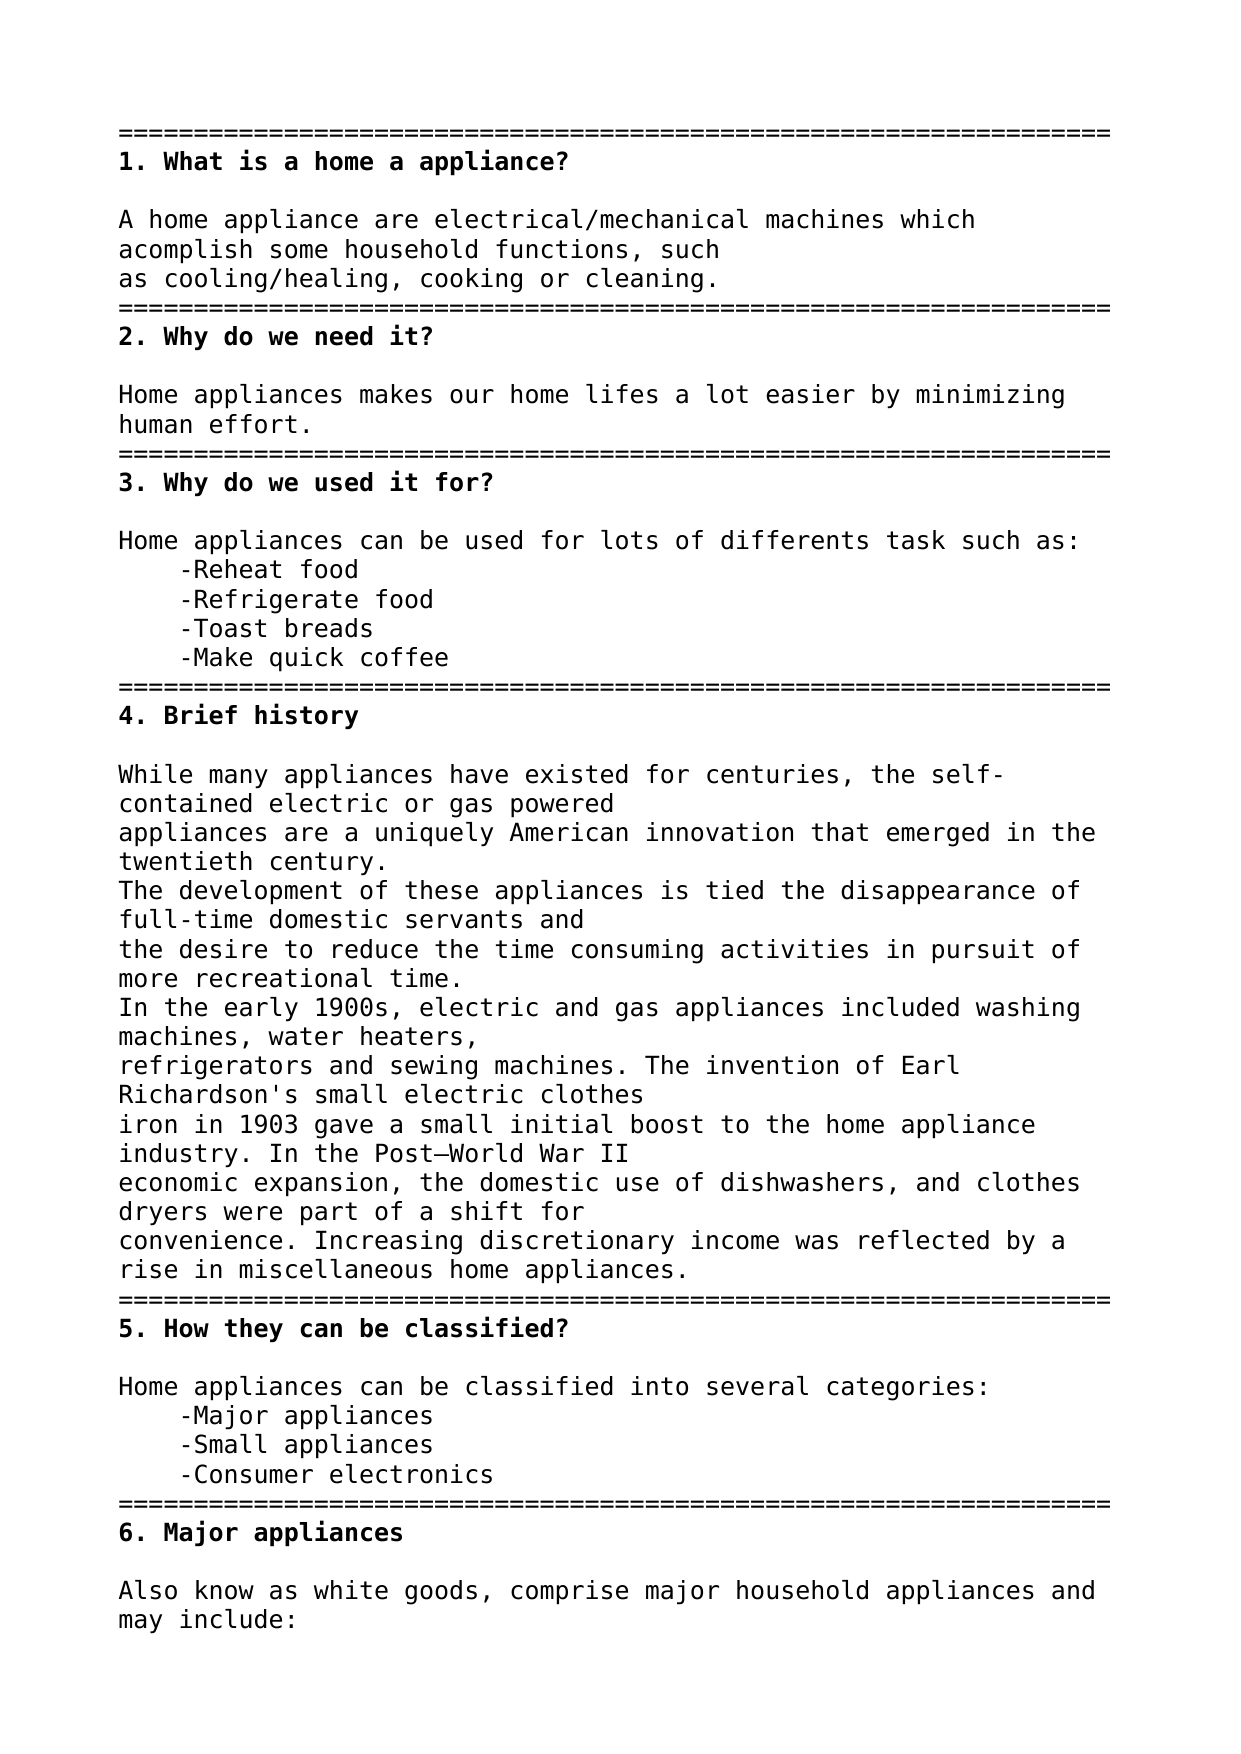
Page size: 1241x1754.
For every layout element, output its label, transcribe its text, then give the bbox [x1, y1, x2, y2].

text ================================================================== [118, 1285, 1122, 1314]
text -Refrigerate food [118, 585, 1122, 614]
text Home appliances can be classified into several categories: [118, 1372, 1122, 1401]
text iron in 1903 gave a small initial boost to the home appliance industry. In the Post–World War II [118, 1110, 1122, 1168]
text the desire to reduce the time consuming activities in pursuit of more recreational time. [118, 935, 1122, 993]
text economic expansion, the domestic use of dishwashers, and clothes dryers were part of a shift for [118, 1168, 1122, 1226]
text 1. What is a home a appliance? [118, 147, 1122, 176]
text In the early 1900s, electric and gas appliances included washing machines, water heaters, [118, 993, 1122, 1051]
text ================================================================== [118, 672, 1122, 701]
text -Small appliances [118, 1431, 1122, 1460]
text as cooling/healing, cooking or cleaning. [118, 264, 1122, 293]
text 3. Why do we used it for? [118, 468, 1122, 497]
text 4. Brief history [118, 701, 1122, 731]
text Home appliances can be used for lots of differents task such as: [118, 526, 1122, 556]
text Also know as white goods, comprise major household appliances and may include: [118, 1576, 1122, 1635]
text -Toast breads [118, 614, 1122, 643]
text ================================================================== [118, 439, 1122, 468]
text -Make quick coffee [118, 643, 1122, 672]
text -Consumer electronics [118, 1460, 1122, 1489]
text ================================================================== [118, 118, 1122, 147]
text -Major appliances [118, 1401, 1122, 1431]
text The development of these appliances is tied the disappearance of full-time domestic servants and [118, 876, 1122, 935]
text -Reheat food [118, 556, 1122, 585]
text ================================================================== [118, 293, 1122, 322]
text 6. Major appliances [118, 1518, 1122, 1547]
text ================================================================== [118, 1489, 1122, 1518]
text 2. Why do we need it? [118, 322, 1122, 351]
text 5. How they can be classified? [118, 1314, 1122, 1343]
text While many appliances have existed for centuries, the self-contained electric or gas powered [118, 760, 1122, 818]
text Home appliances makes our home lifes a lot easier by minimizing human effort. [118, 381, 1122, 439]
text A home appliance are electrical/mechanical machines which acomplish some household functions, such [118, 206, 1122, 264]
text appliances are a uniquely American innovation that emerged in the twentieth century. [118, 818, 1122, 876]
text refrigerators and sewing machines. The invention of Earl Richardson's small electric clothes [118, 1051, 1122, 1110]
text convenience. Increasing discretionary income was reflected by a rise in miscellaneous home appliances. [118, 1226, 1122, 1285]
